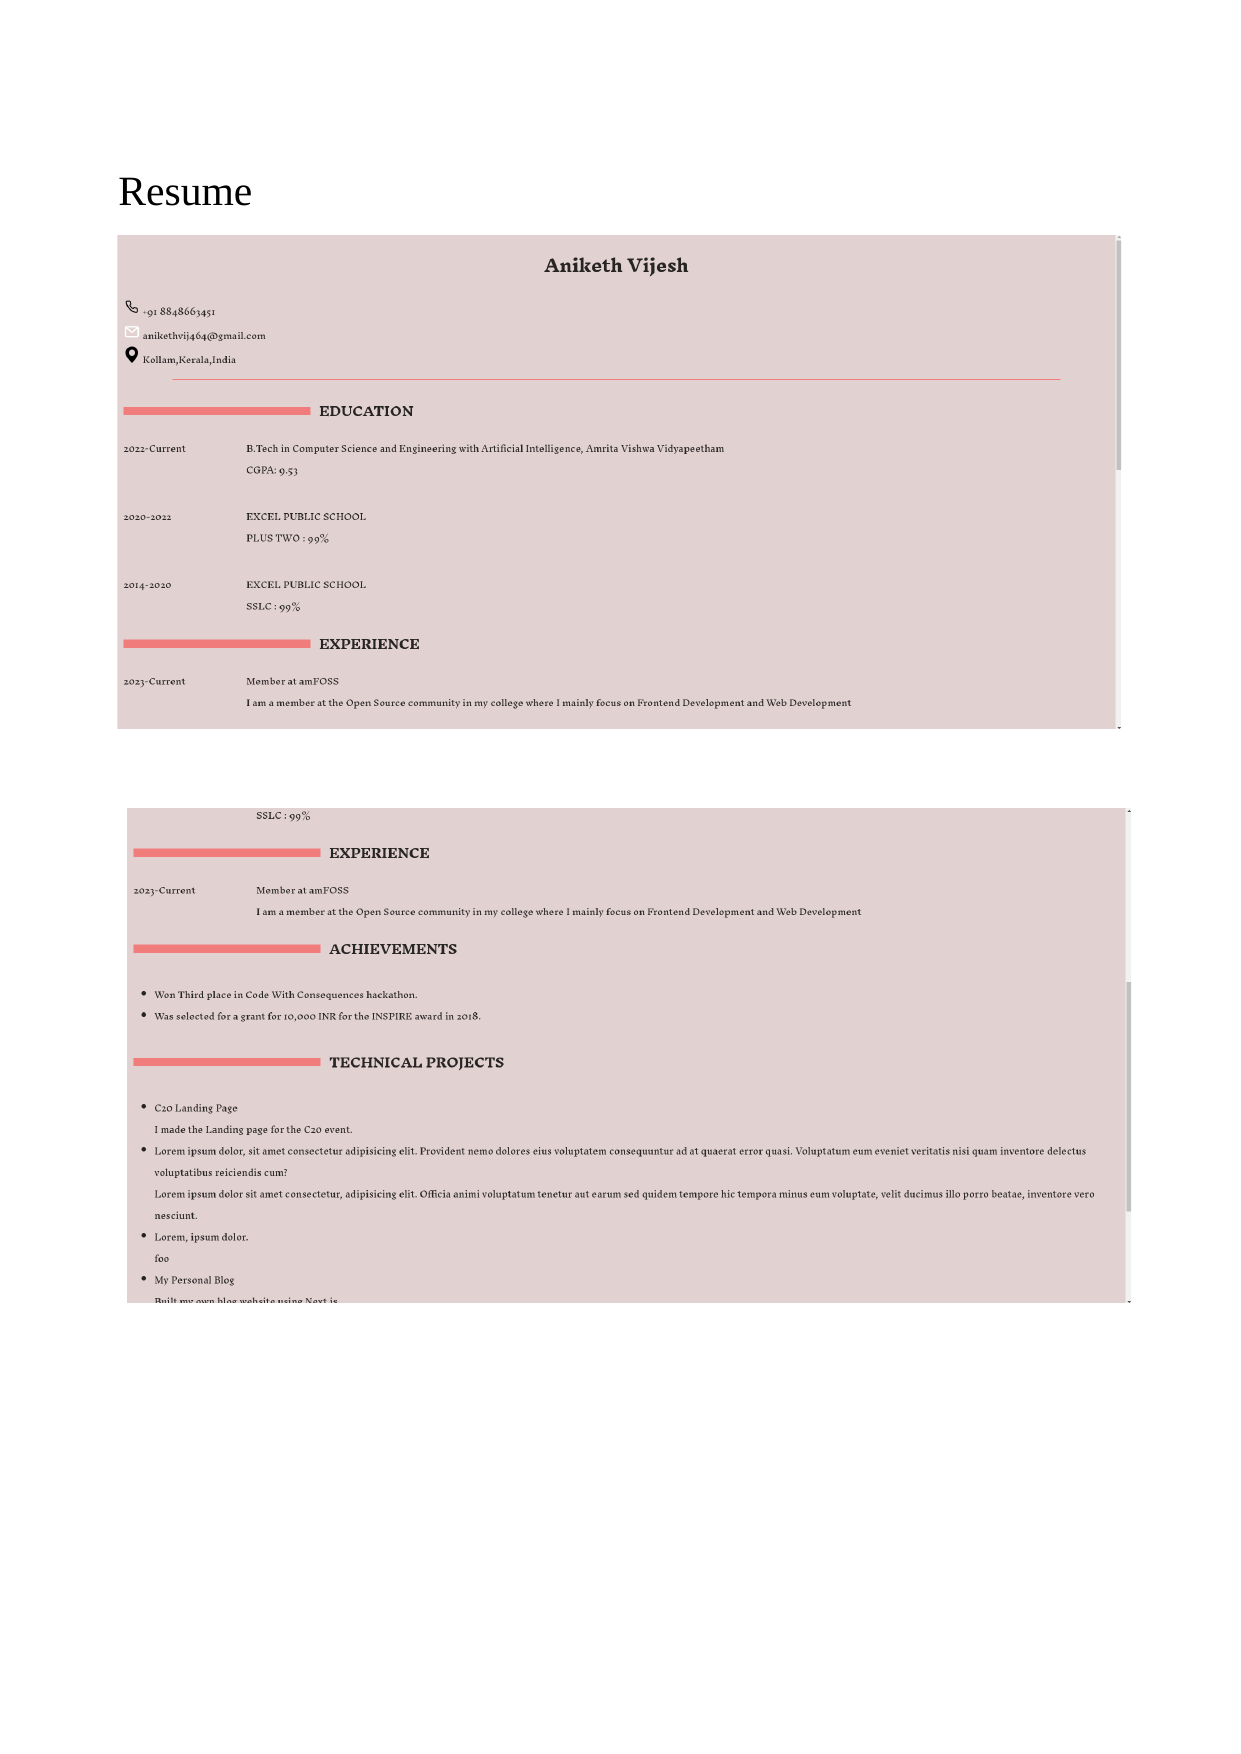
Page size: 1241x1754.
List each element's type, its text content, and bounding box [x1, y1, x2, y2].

picture [117, 235, 1122, 729]
text Resume [118, 166, 1122, 214]
picture [127, 808, 1132, 1303]
